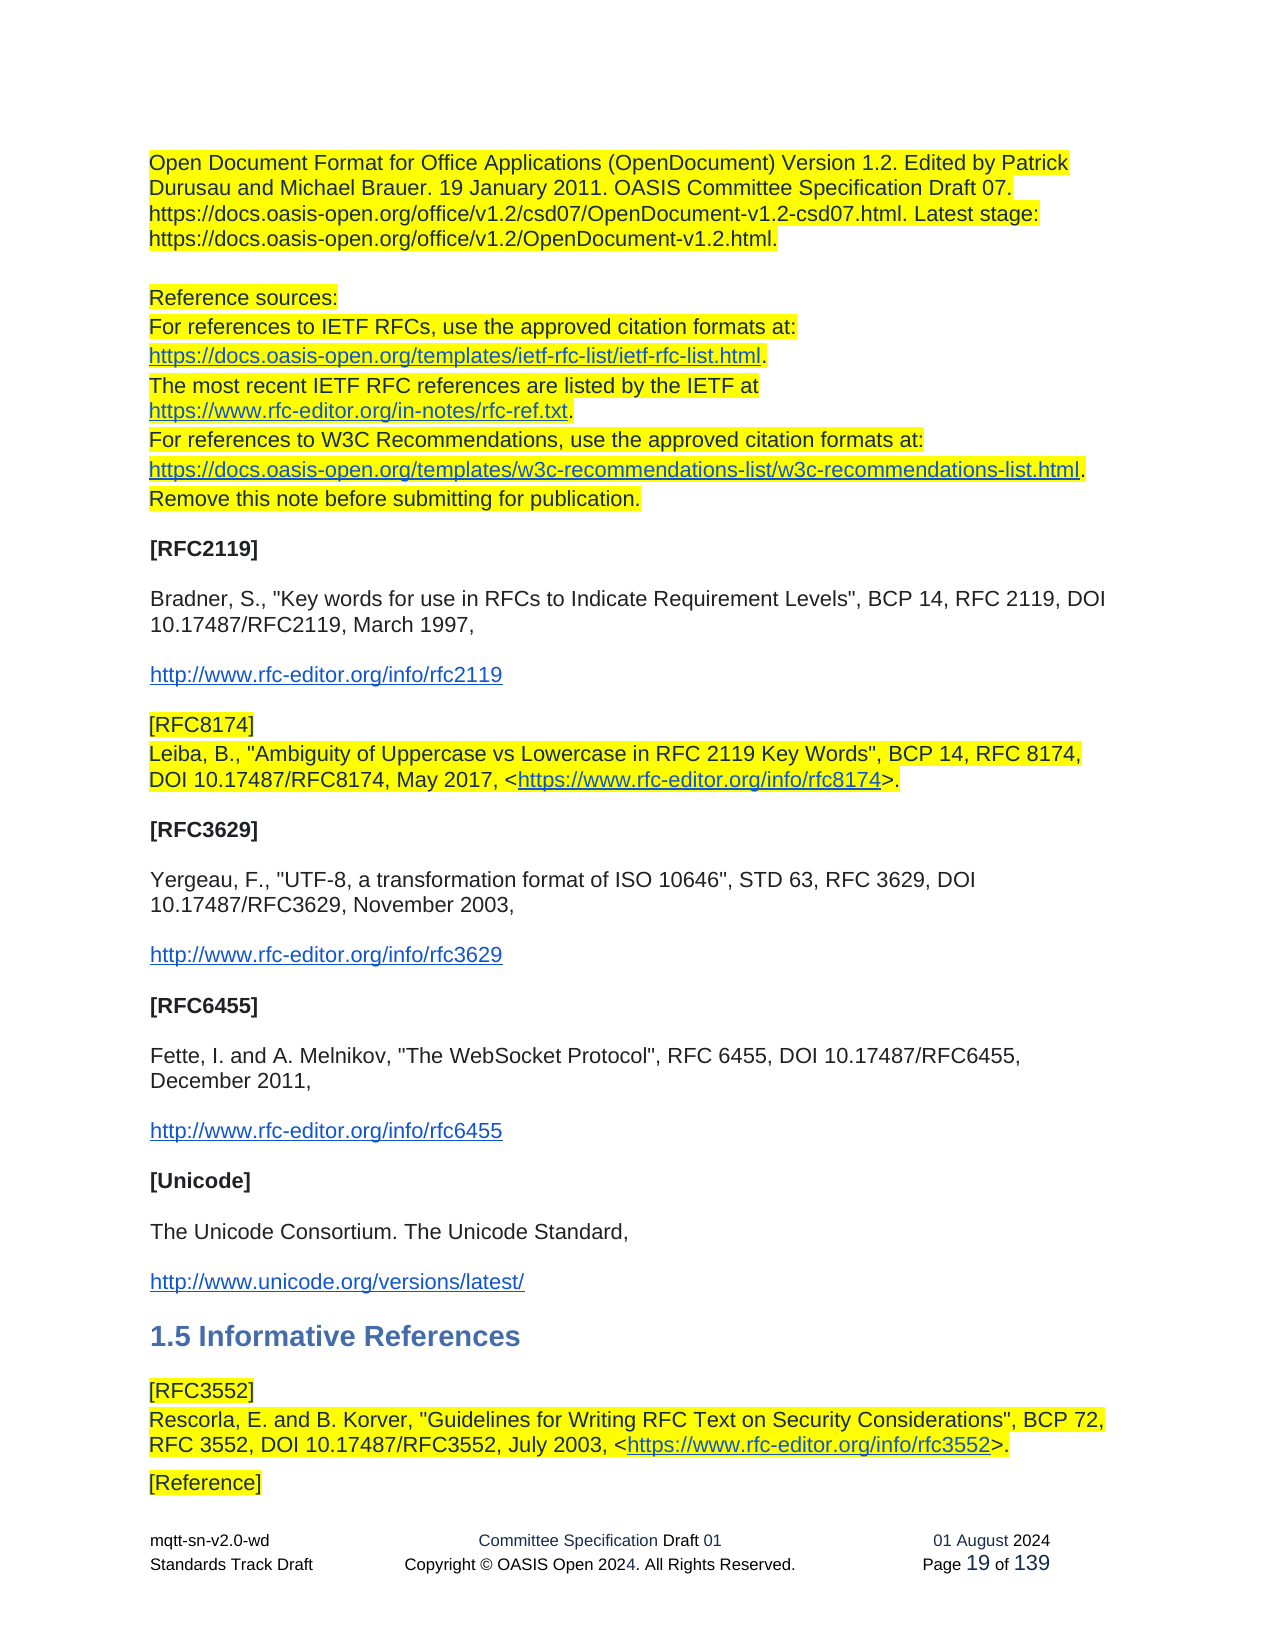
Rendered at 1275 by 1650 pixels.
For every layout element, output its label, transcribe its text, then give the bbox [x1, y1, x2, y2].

text Bradner, S., "Key words for use in RFCs to Indicate Requirement Levels", BCP 14, RFC 2119, DOI 10.17487/RFC2119, March 1997, [150, 586, 1125, 637]
text Rescorla, E. and B. Korver, "Guidelines for Writing RFC Text on Security Considerations", BCP 72, RFC 3552, DOI 10.17487/RFC3552, July 2003, <https://www.rfc-editor.org/info/rfc3552>. [148, 1407, 1124, 1457]
text The Unicode Consortium. The Unicode Standard, [150, 1218, 1125, 1244]
text [RFC3552] [148, 1377, 1124, 1403]
text For references to W3C Recommendations, use the approved citation formats at: [148, 427, 1124, 452]
text Fette, I. and A. Melnikov, "The WebSocket Protocol", RFC 6455, DOI 10.17487/RFC6455, December 2011, [150, 1043, 1125, 1093]
text The most recent IETF RFC references are listed by the IETF at https://www.rfc-editor.org/in-notes/rfc-ref.txt. [148, 372, 1124, 423]
text [RFC6455] [150, 992, 1125, 1018]
text https://docs.oasis-open.org/templates/w3c-recommendations-list/w3c-recommendations-list.html. [148, 456, 1124, 482]
text http://www.rfc-editor.org/info/rfc3629 [150, 942, 1125, 967]
text [Reference] [148, 1470, 1124, 1495]
text Open Document Format for Office Applications (OpenDocument) Version 1.2. Edited by Patrick Durusau and Michael Brauer. 19 January 2011. OASIS Committee Specification Draft 07. https://docs.oasis-open.org/office/v1.2/csd07/OpenDocument-v1.2-csd07.html. Latest stage: https://docs.oasis-open.org/office/v1.2/OpenDocument-v1.2.html. [148, 150, 1124, 251]
text http://www.rfc-editor.org/info/rfc2119 [150, 662, 1125, 687]
text [Unicode] [150, 1168, 1125, 1193]
text Leiba, B., "Ambiguity of Uppercase vs Lowercase in RFC 2119 Key Words", BCP 14, RFC 8174, DOI 10.17487/RFC8174, May 2017, <https://www.rfc-editor.org/info/rfc8174>. [148, 741, 1124, 792]
text https://docs.oasis-open.org/templates/ietf-rfc-list/ietf-rfc-list.html. [148, 343, 1124, 368]
text Yergeau, F., "UTF-8, a transformation format of ISO 10646", STD 63, RFC 3629, DOI 10.17487/RFC3629, November 2003, [150, 867, 1125, 917]
text [RFC2119] [150, 536, 1125, 561]
text http://www.unicode.org/versions/latest/ [150, 1269, 1125, 1294]
text For references to IETF RFCs, use the approved citation formats at: [148, 314, 1124, 339]
subtitle 1.5 Informative References [150, 1319, 1125, 1352]
text [RFC3629] [150, 817, 1125, 842]
text [RFC8174] [148, 712, 1124, 737]
text http://www.rfc-editor.org/info/rfc6455 [150, 1118, 1125, 1143]
text Reference sources: [148, 284, 1124, 309]
text Remove this note before submitting for publication. [148, 486, 1124, 511]
